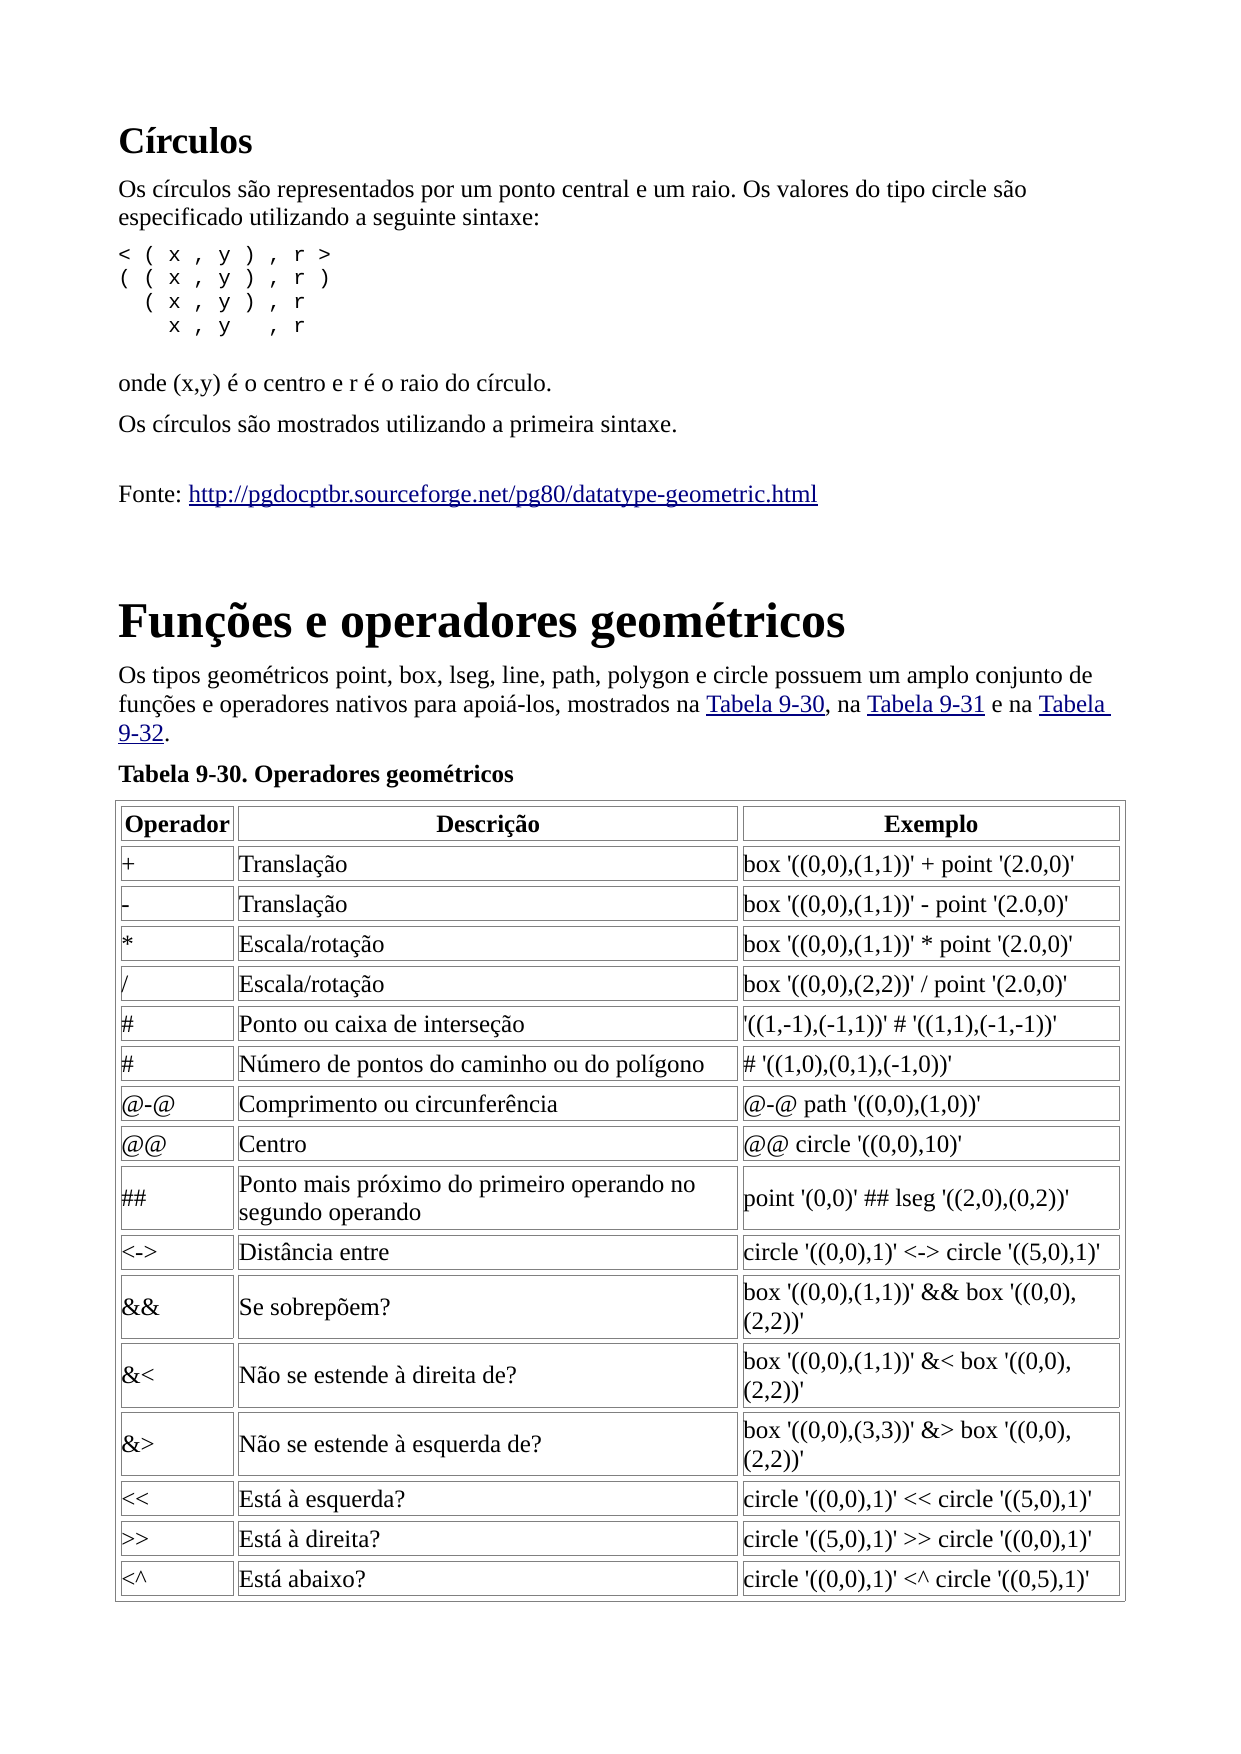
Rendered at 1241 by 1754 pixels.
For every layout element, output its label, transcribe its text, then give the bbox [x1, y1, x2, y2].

table_header Descrição [236, 801, 740, 840]
table_cell '((1,-1),(-1,1))' # '((1,1),(-1,-1))' [740, 1000, 1122, 1040]
text Fonte: http://pgdocptbr.sourceforge.net/pg80/datatype-geometric.html [118, 479, 1122, 508]
text Os tipos geométricos point, box, lseg, line, path, polygon e circle possuem um amplo conjunto de funções e operadores nativos para apoiá-los, mostrados na Tabela 9-30, na Tabela 9-31 e na Tabela 9-32. [118, 660, 1122, 747]
table_cell Escala/rotação [236, 960, 740, 1000]
table_cell - [122, 887, 233, 920]
table_cell box '((0,0),(3,3))' &> box '((0,0),(2,2))' [740, 1407, 1122, 1475]
subtitle Funções e operadores geométricos [118, 590, 1122, 648]
table_cell Translação [236, 840, 740, 880]
text x , y , r [118, 315, 1122, 338]
table_cell @@ [118, 1120, 236, 1160]
table_cell box '((0,0),(1,1))' && box '((0,0),(2,2))' [740, 1269, 1122, 1338]
text ( ( x , y ) , r ) [118, 267, 1122, 291]
text onde (x,y) é o centro e r é o raio do círculo. [118, 368, 1122, 397]
text Os círculos são mostrados utilizando a primeira sintaxe. [118, 409, 1122, 438]
table_cell box '((0,0),(1,1))' * point '(2.0,0)' [740, 920, 1122, 960]
text < ( x , y ) , r > [118, 244, 1122, 267]
table_cell Está à esquerda? [236, 1475, 740, 1515]
table_cell circle '((5,0),1)' >> circle '((0,0),1)' [740, 1515, 1122, 1555]
table_cell && [118, 1269, 236, 1338]
table_cell circle '((0,0),1)' << circle '((5,0),1)' [740, 1475, 1122, 1515]
table_cell box '((0,0),(1,1))' &< box '((0,0),(2,2))' [740, 1338, 1122, 1407]
table_cell << [118, 1475, 236, 1515]
table_cell box '((0,0),(1,1))' - point '(2.0,0)' [740, 880, 1122, 920]
text Os círculos são representados por um ponto central e um raio. Os valores do tipo circle são especificado utilizando a seguinte sintaxe: [118, 174, 1122, 231]
table_cell box '((0,0),(2,2))' / point '(2.0,0)' [740, 960, 1122, 1000]
table_cell Está abaixo? [236, 1555, 740, 1595]
text Tabela 9-30. Operadores geométricos [118, 759, 1122, 788]
table_cell circle '((0,0),1)' <^ circle '((0,5),1)' [740, 1555, 1122, 1595]
table_cell Ponto mais próximo do primeiro operando no segundo operando [236, 1160, 740, 1229]
table_cell Distância entre [236, 1229, 740, 1269]
table_cell @-@ path '((0,0),(1,0))' [740, 1080, 1122, 1120]
table_cell ## [118, 1160, 236, 1229]
table_cell point '(0,0)' ## lseg '((2,0),(0,2))' [740, 1160, 1122, 1229]
table_cell >> [118, 1515, 236, 1555]
table_cell Está à direita? [236, 1515, 740, 1555]
table_cell @@ circle '((0,0),10)' [740, 1120, 1122, 1160]
table_cell Não se estende à esquerda de? [236, 1407, 740, 1475]
table_cell Translação [236, 880, 740, 920]
subtitle Círculos [118, 118, 1122, 161]
table_cell # '((1,0),(0,1),(-1,0))' [740, 1040, 1122, 1080]
table_cell &> [118, 1407, 236, 1475]
table_cell @-@ [118, 1080, 236, 1120]
text ( x , y ) , r [118, 291, 1122, 315]
table_cell Centro [236, 1120, 740, 1160]
table_header Exemplo [740, 801, 1122, 840]
table_cell Número de pontos do caminho ou do polígono [236, 1040, 740, 1080]
table_cell Escala/rotação [236, 920, 740, 960]
table_cell &< [118, 1338, 236, 1407]
table_cell * [118, 920, 236, 960]
table_cell Não se estende à direita de? [236, 1338, 740, 1407]
table_cell # [118, 1040, 236, 1080]
table_header Operador [118, 801, 236, 840]
table_cell Se sobrepõem? [236, 1269, 740, 1338]
table_cell - [118, 880, 236, 920]
table_cell # [118, 1000, 236, 1040]
table_cell Comprimento ou circunferência [236, 1080, 740, 1120]
table_cell + [118, 840, 236, 880]
table_cell Ponto ou caixa de interseção [236, 1000, 740, 1040]
table_cell / [118, 960, 236, 1000]
table_cell <-> [118, 1229, 236, 1269]
table_cell <^ [118, 1555, 236, 1595]
table_cell circle '((0,0),1)' <-> circle '((5,0),1)' [740, 1229, 1122, 1269]
table_cell box '((0,0),(1,1))' + point '(2.0,0)' [740, 840, 1122, 880]
